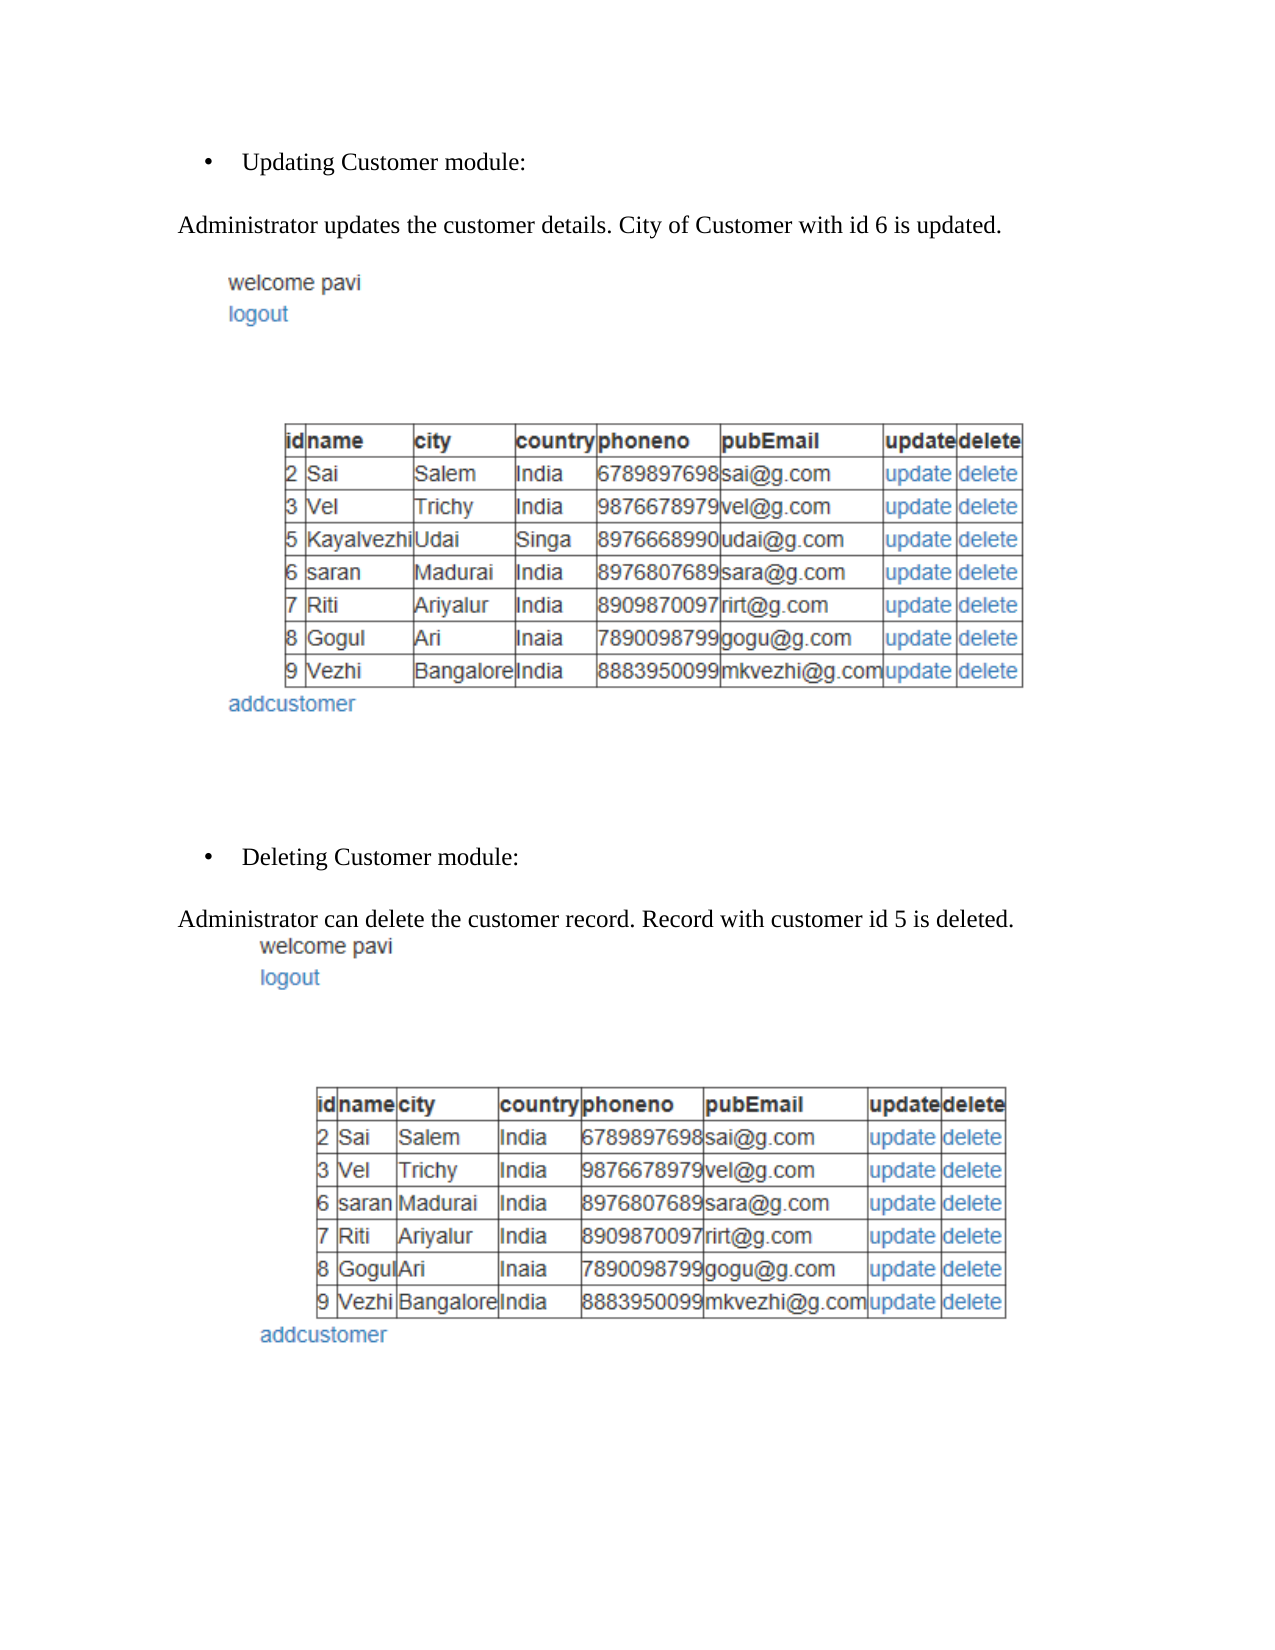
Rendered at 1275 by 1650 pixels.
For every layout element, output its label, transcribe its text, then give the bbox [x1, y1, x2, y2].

list Updating Customer module: [204, 147, 1189, 176]
picture [257, 932, 1099, 1410]
text Administrator can delete the customer record. Record with customer id 5 is deleted. [177, 904, 1189, 933]
picture [227, 267, 1129, 804]
text Administrator updates the customer details. City of Customer with id 6 is updated. [177, 210, 1189, 238]
list Deleting Customer module: [204, 842, 1189, 870]
